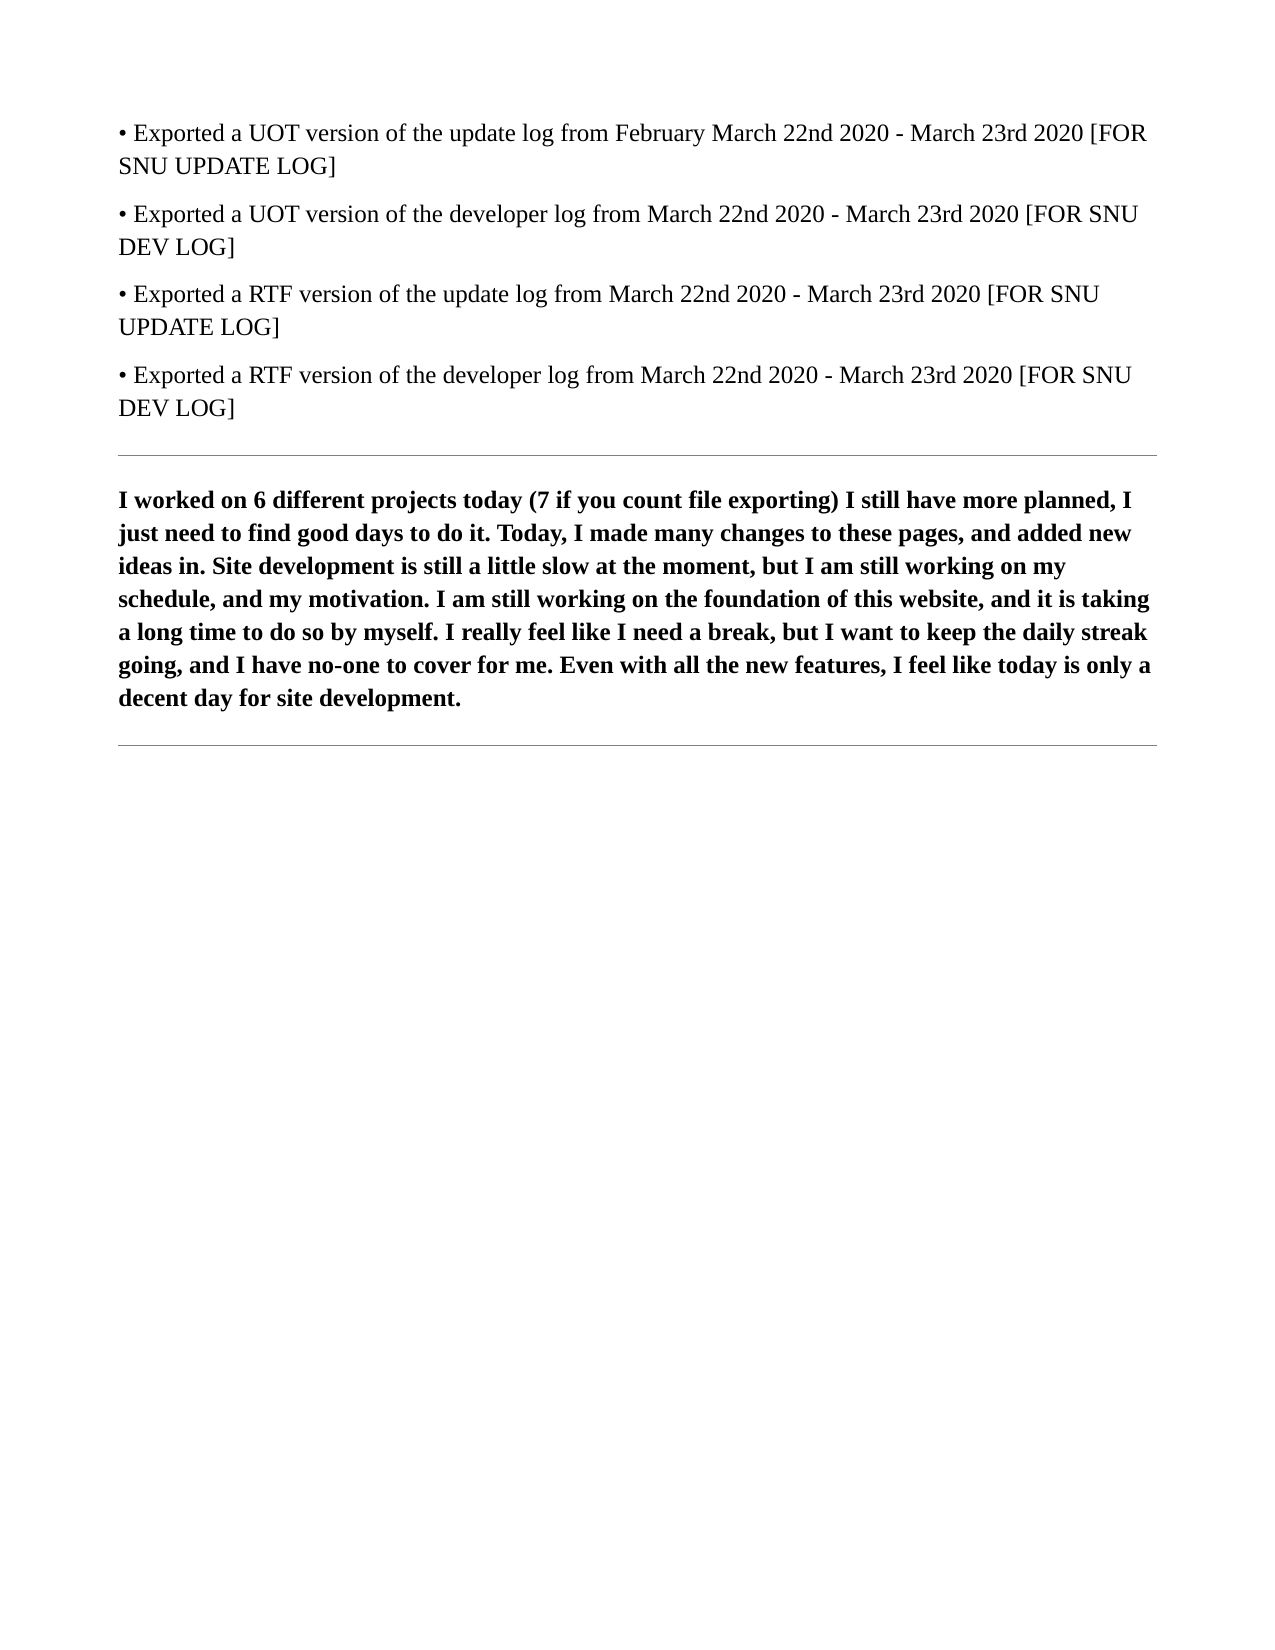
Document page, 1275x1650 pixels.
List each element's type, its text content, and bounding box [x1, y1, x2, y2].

text • Exported a UOT version of the developer log from March 22nd 2020 - March 23rd 2020 [FOR SNU DEV LOG] [118, 199, 1157, 261]
text • Exported a RTF version of the update log from March 22nd 2020 - March 23rd 2020 [FOR SNU UPDATE LOG] [118, 279, 1157, 341]
text I worked on 6 different projects today (7 if you count file exporting) I still have more planned, I just need to find good days to do it. Today, I made many changes to these pages, and added new ideas in. Site development is still a little slow at the moment, but I am still working on my schedule, and my motivation. I am still working on the foundation of this website, and it is taking a long time to do so by myself. I really feel like I need a break, but I want to keep the daily streak going, and I have no-one to cover for me. Even with all the new features, I feel like today is only a decent day for site development. [118, 485, 1157, 712]
text • Exported a RTF version of the developer log from March 22nd 2020 - March 23rd 2020 [FOR SNU DEV LOG] [118, 360, 1157, 422]
text • Exported a UOT version of the update log from February March 22nd 2020 - March 23rd 2020 [FOR SNU UPDATE LOG] [118, 118, 1157, 180]
